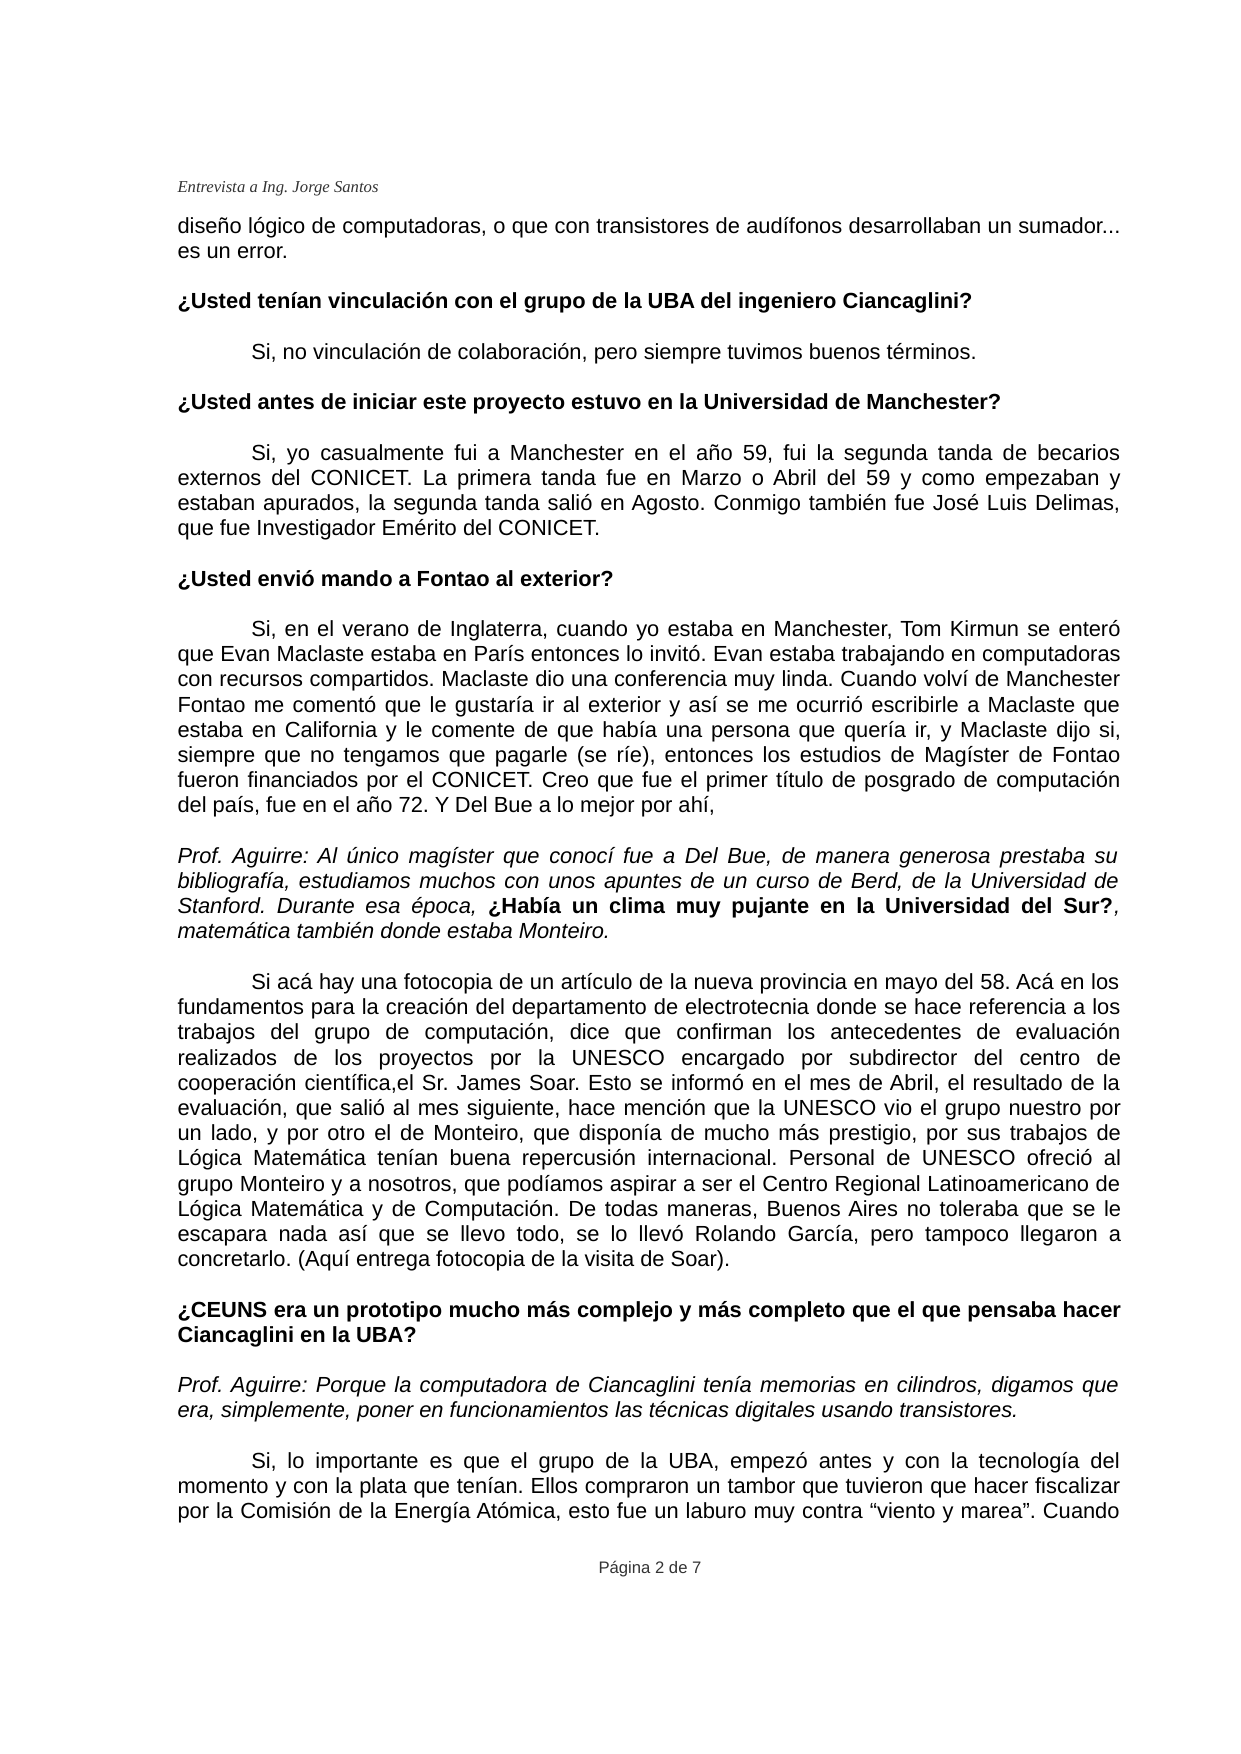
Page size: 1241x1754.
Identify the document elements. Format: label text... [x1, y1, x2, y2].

text ¿CEUNS era un prototipo mucho más complejo y más completo que el que pensaba hacer Ciancaglini en la UBA? [177, 1297, 1122, 1347]
text Si, lo importante es que el grupo de la UBA, empezó antes y con la tecnología del momento y con la plata que tenían. Ellos compraron un tambor que tuvieron que hacer fiscalizar por la Comisión de la Energía Atómica, esto fue un laburo muy contra “viento y marea”. Cuando [177, 1448, 1122, 1523]
text Si, en el verano de Inglaterra, cuando yo estaba en Manchester, Tom Kirmun se enteró que Evan Maclaste estaba en París entonces lo invitó. Evan estaba trabajando en computadoras con recursos compartidos. Maclaste dio una conferencia muy linda. Cuando volví de Manchester Fontao me comentó que le gustaría ir al exterior y así se me ocurrió escribirle a Maclaste que estaba en California y le comente de que había una persona que quería ir, y Maclaste dijo si, siempre que no tengamos que pagarle (se ríe), entonces los estudios de Magíster de Fontao fueron financiados por el CONICET. Creo que fue el primer título de posgrado de computación del país, fue en el año 72. Y Del Bue a lo mejor por ahí, [177, 616, 1122, 818]
text ¿Usted envió mando a Fontao al exterior? [177, 566, 1122, 591]
text diseño lógico de computadoras, o que con transistores de audífonos desarrollaban un sumador... es un error. [177, 213, 1122, 263]
text ¿Usted antes de iniciar este proyecto estuvo en la Universidad de Manchester? [177, 389, 1122, 414]
text Si acá hay una fotocopia de un artículo de la nueva provincia en mayo del 58. Acá en los fundamentos para la creación del departamento de electrotecnia donde se hace referencia a los trabajos del grupo de computación, dice que confirman los antecedentes de evaluación realizados de los proyectos por la UNESCO encargado por subdirector del centro de cooperación científica,el Sr. James Soar. Esto se informó en el mes de Abril, el resultado de la evaluación, que salió al mes siguiente, hace mención que la UNESCO vio el grupo nuestro por un lado, y por otro el de Monteiro, que disponía de mucho más prestigio, por sus trabajos de Lógica Matemática tenían buena repercusión internacional. Personal de UNESCO ofreció al grupo Monteiro y a nosotros, que podíamos aspirar a ser el Centro Regional Latinoamericano de Lógica Matemática y de Computación. De todas maneras, Buenos Aires no toleraba que se le escapara nada así que se llevo todo, se lo llevó Rolando García, pero tampoco llegaron a concretarlo. (Aquí entrega fotocopia de la visita de Soar). [177, 969, 1122, 1271]
text Prof. Aguirre: Porque la computadora de Ciancaglini tenía memorias en cilindros, digamos que era, simplemente, poner en funcionamientos las técnicas digitales usando transistores. [177, 1372, 1122, 1423]
text Prof. Aguirre: Al único magíster que conocí fue a Del Bue, de manera generosa prestaba su bibliografía, estudiamos muchos con unos apuntes de un curso de Berd, de la Universidad de Stanford. Durante esa época, ¿Había un clima muy pujante en la Universidad del Sur?, matemática también donde estaba Monteiro. [177, 843, 1122, 944]
text ¿Usted tenían vinculación con el grupo de la UBA del ingeniero Ciancaglini? [177, 288, 1122, 313]
text Si, no vinculación de colaboración, pero siempre tuvimos buenos términos. [177, 339, 1122, 364]
text Si, yo casualmente fui a Manchester en el año 59, fui la segunda tanda de becarios externos del CONICET. La primera tanda fue en Marzo o Abril del 59 y como empezaban y estaban apurados, la segunda tanda salió en Agosto. Conmigo también fue José Luis Delimas, que fue Investigador Emérito del CONICET. [177, 439, 1122, 540]
